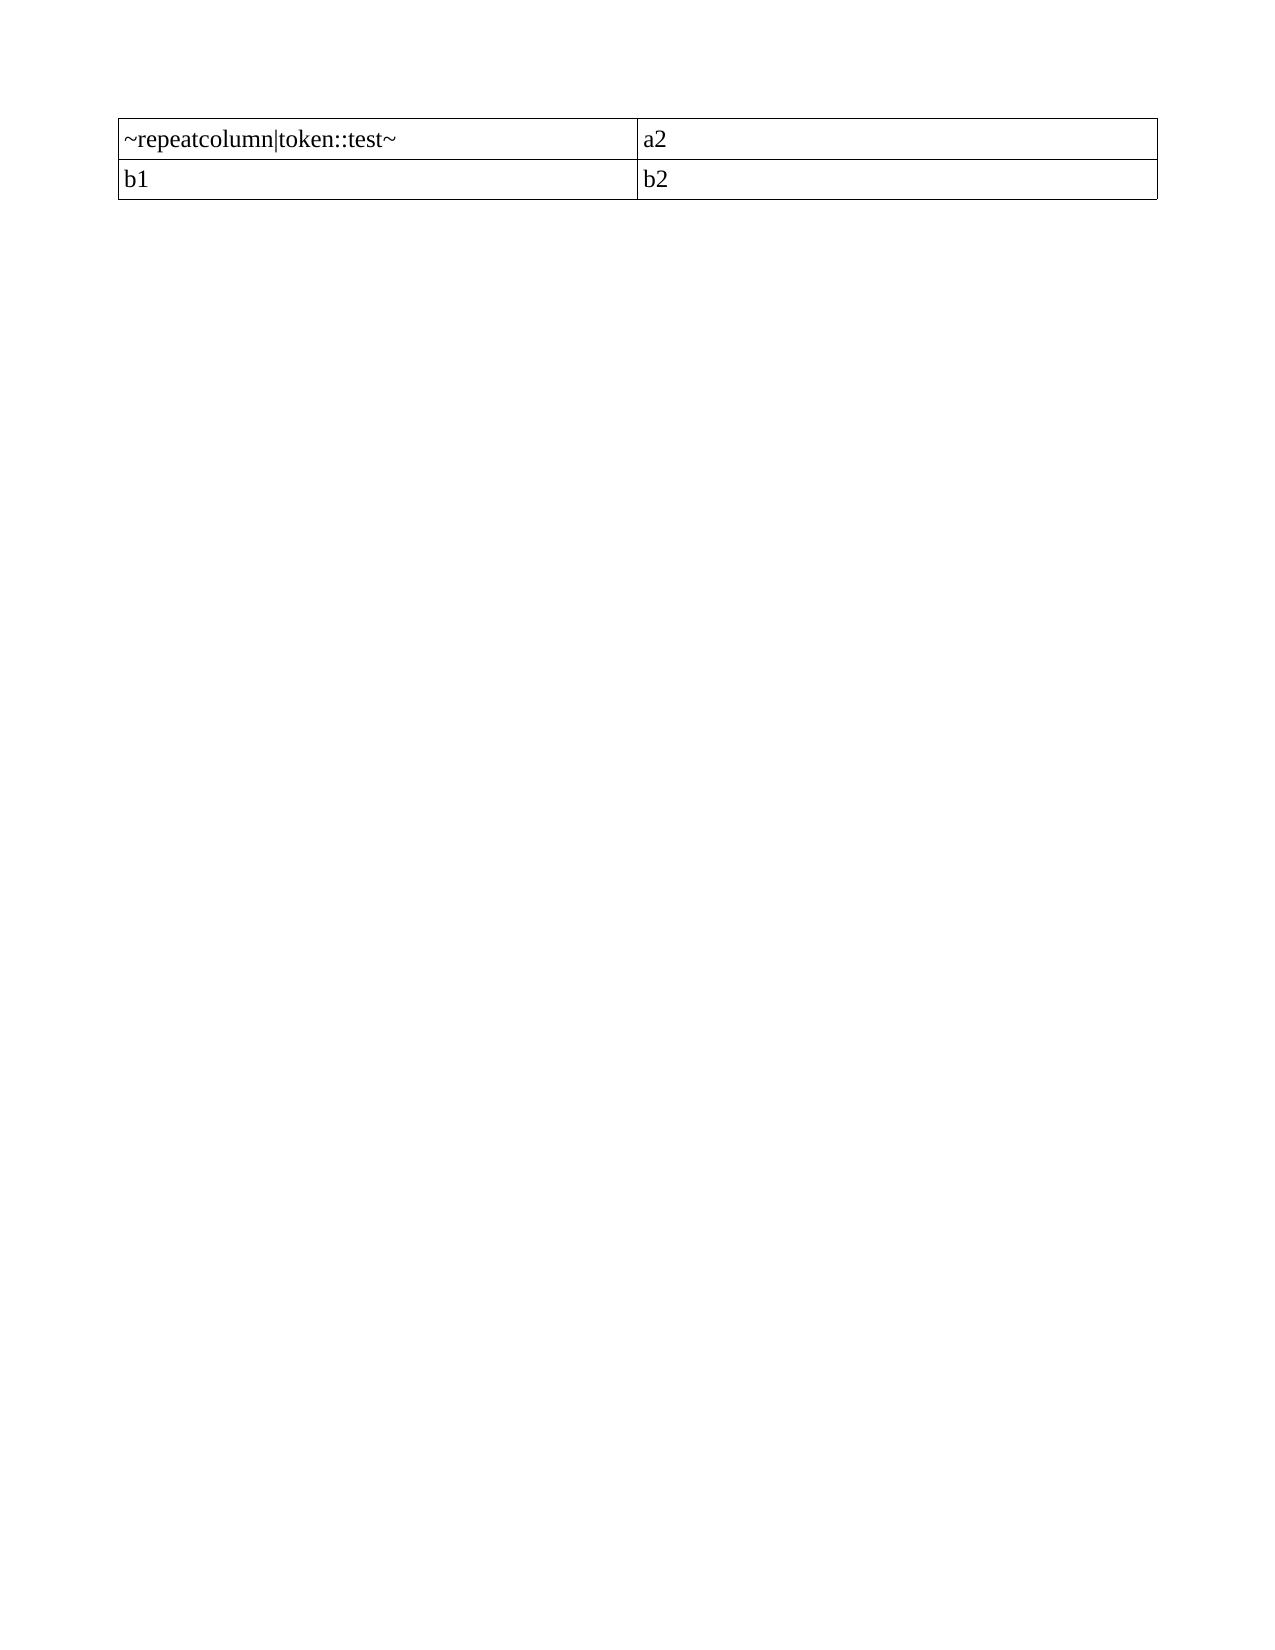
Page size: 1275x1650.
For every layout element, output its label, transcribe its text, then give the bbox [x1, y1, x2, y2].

table_header a2 [638, 119, 1157, 158]
table_cell b2 [638, 160, 1157, 199]
table_cell b1 [119, 160, 637, 199]
table_header ~repeatcolumn|token::test~ [119, 119, 637, 158]
